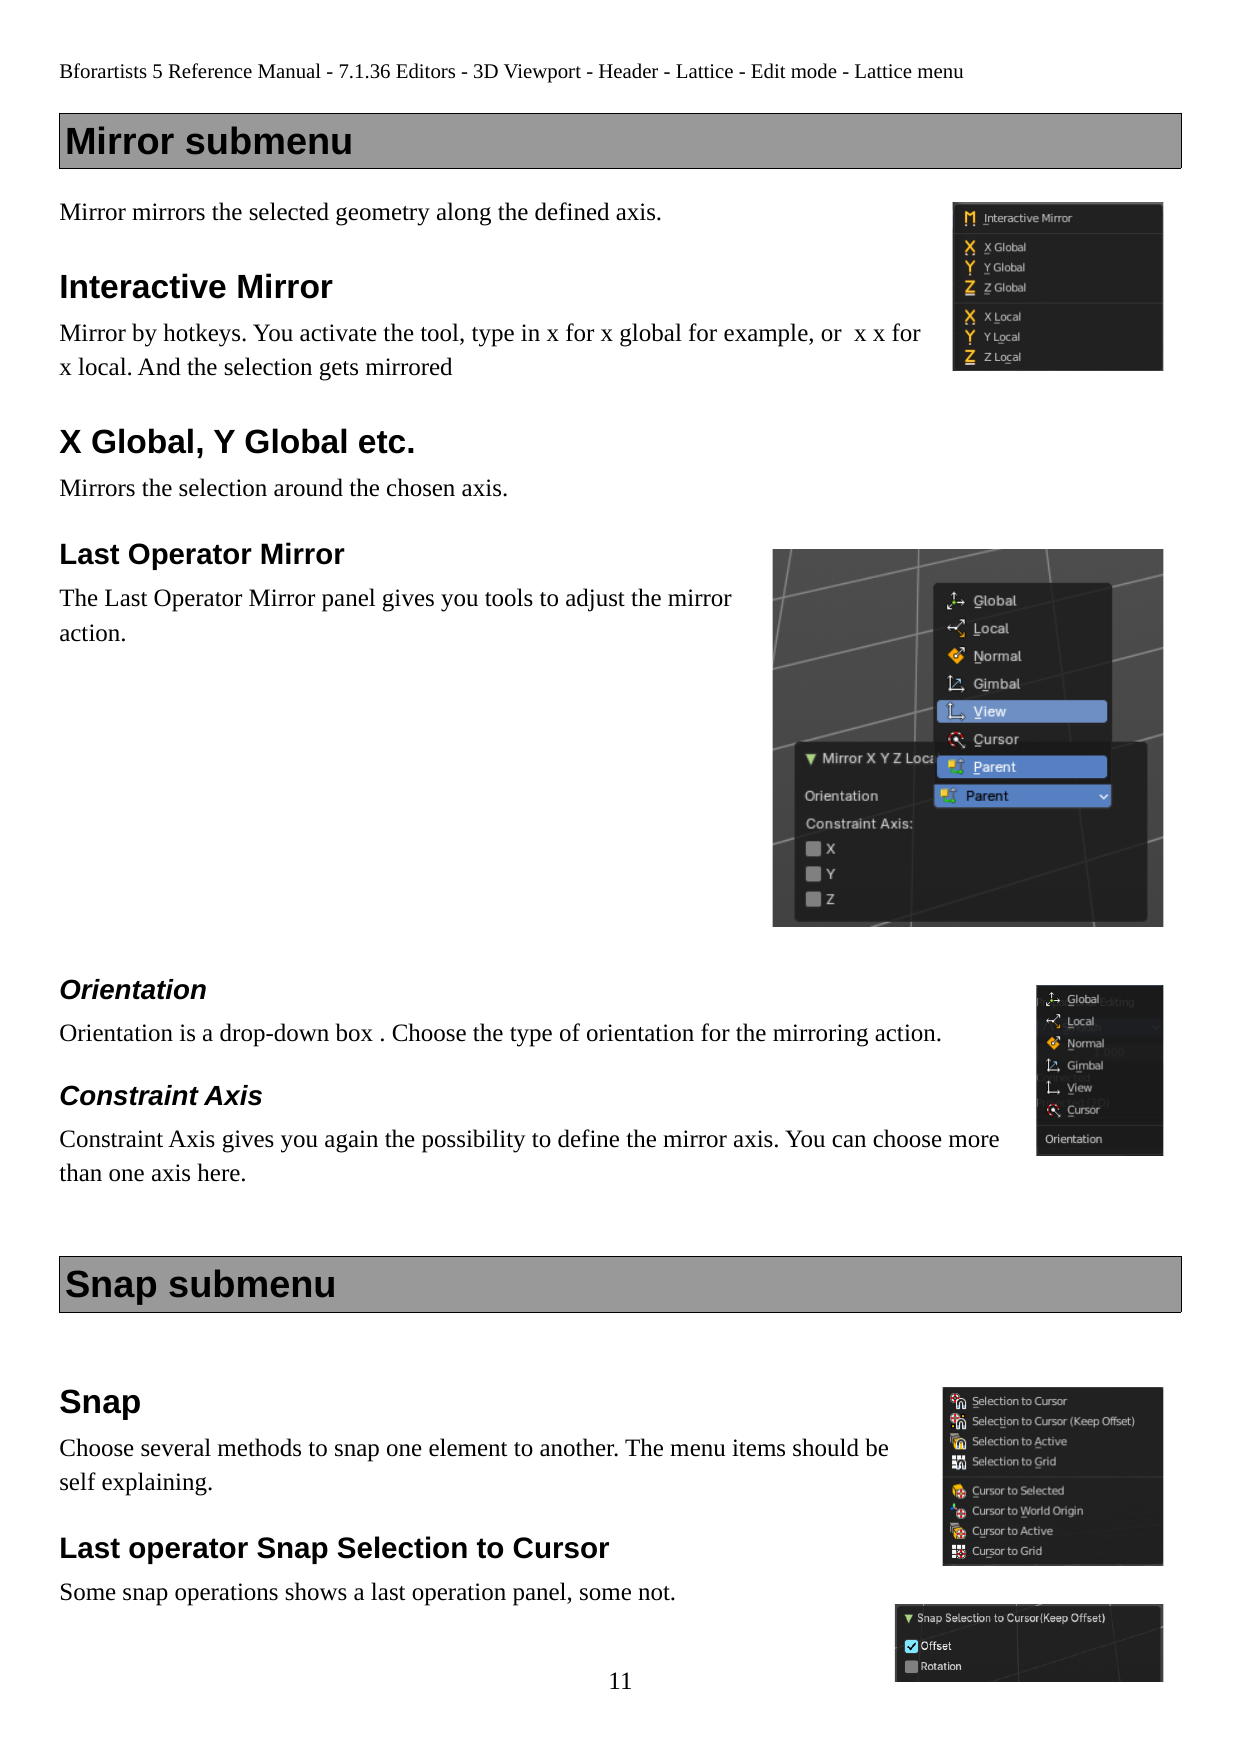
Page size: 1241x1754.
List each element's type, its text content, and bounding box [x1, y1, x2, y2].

subtitle Last operator Snap Selection to Cursor [59, 1531, 942, 1565]
subtitle X Global, Y Global etc. [59, 422, 1181, 461]
picture [1036, 985, 1164, 1156]
text Mirrors the selection around the chosen axis. [59, 473, 1181, 502]
subtitle Interactive Mirror [59, 267, 952, 305]
text Orientation is a drop-down box . Choose the type of orientation for the mirroring action. [59, 1018, 1036, 1047]
text Constraint Axis gives you again the possibility to define the mirror axis. You can choose more than one axis here. [59, 1124, 1181, 1187]
text Choose several methods to snap one element to another. The menu items should be self explaining. [59, 1433, 942, 1496]
subtitle Orientation [59, 973, 1181, 1005]
text The Last Operator Mirror panel gives you tools to adjust the mirror action. [59, 583, 772, 646]
table_header Mirror submenu [60, 114, 1181, 168]
subtitle [1164, 1079, 1181, 1111]
picture [772, 549, 1164, 927]
subtitle Snap [59, 1382, 1181, 1420]
picture [942, 1387, 1164, 1566]
picture [952, 202, 1164, 371]
text Some snap operations shows a last operation panel, some not. [59, 1577, 1181, 1606]
text Mirror by hotkeys. You activate the tool, type in x for x global for example, or x x for x local. And the selection gets mirrored [59, 318, 1181, 381]
subtitle Last Operator Mirror [59, 537, 1181, 571]
subtitle Constraint Axis [59, 1079, 1036, 1111]
table_header Snap submenu [60, 1257, 1181, 1312]
picture [894, 1604, 1164, 1682]
text Mirror mirrors the selected geometry along the defined axis. [59, 197, 1181, 225]
subtitle [1164, 267, 1181, 305]
